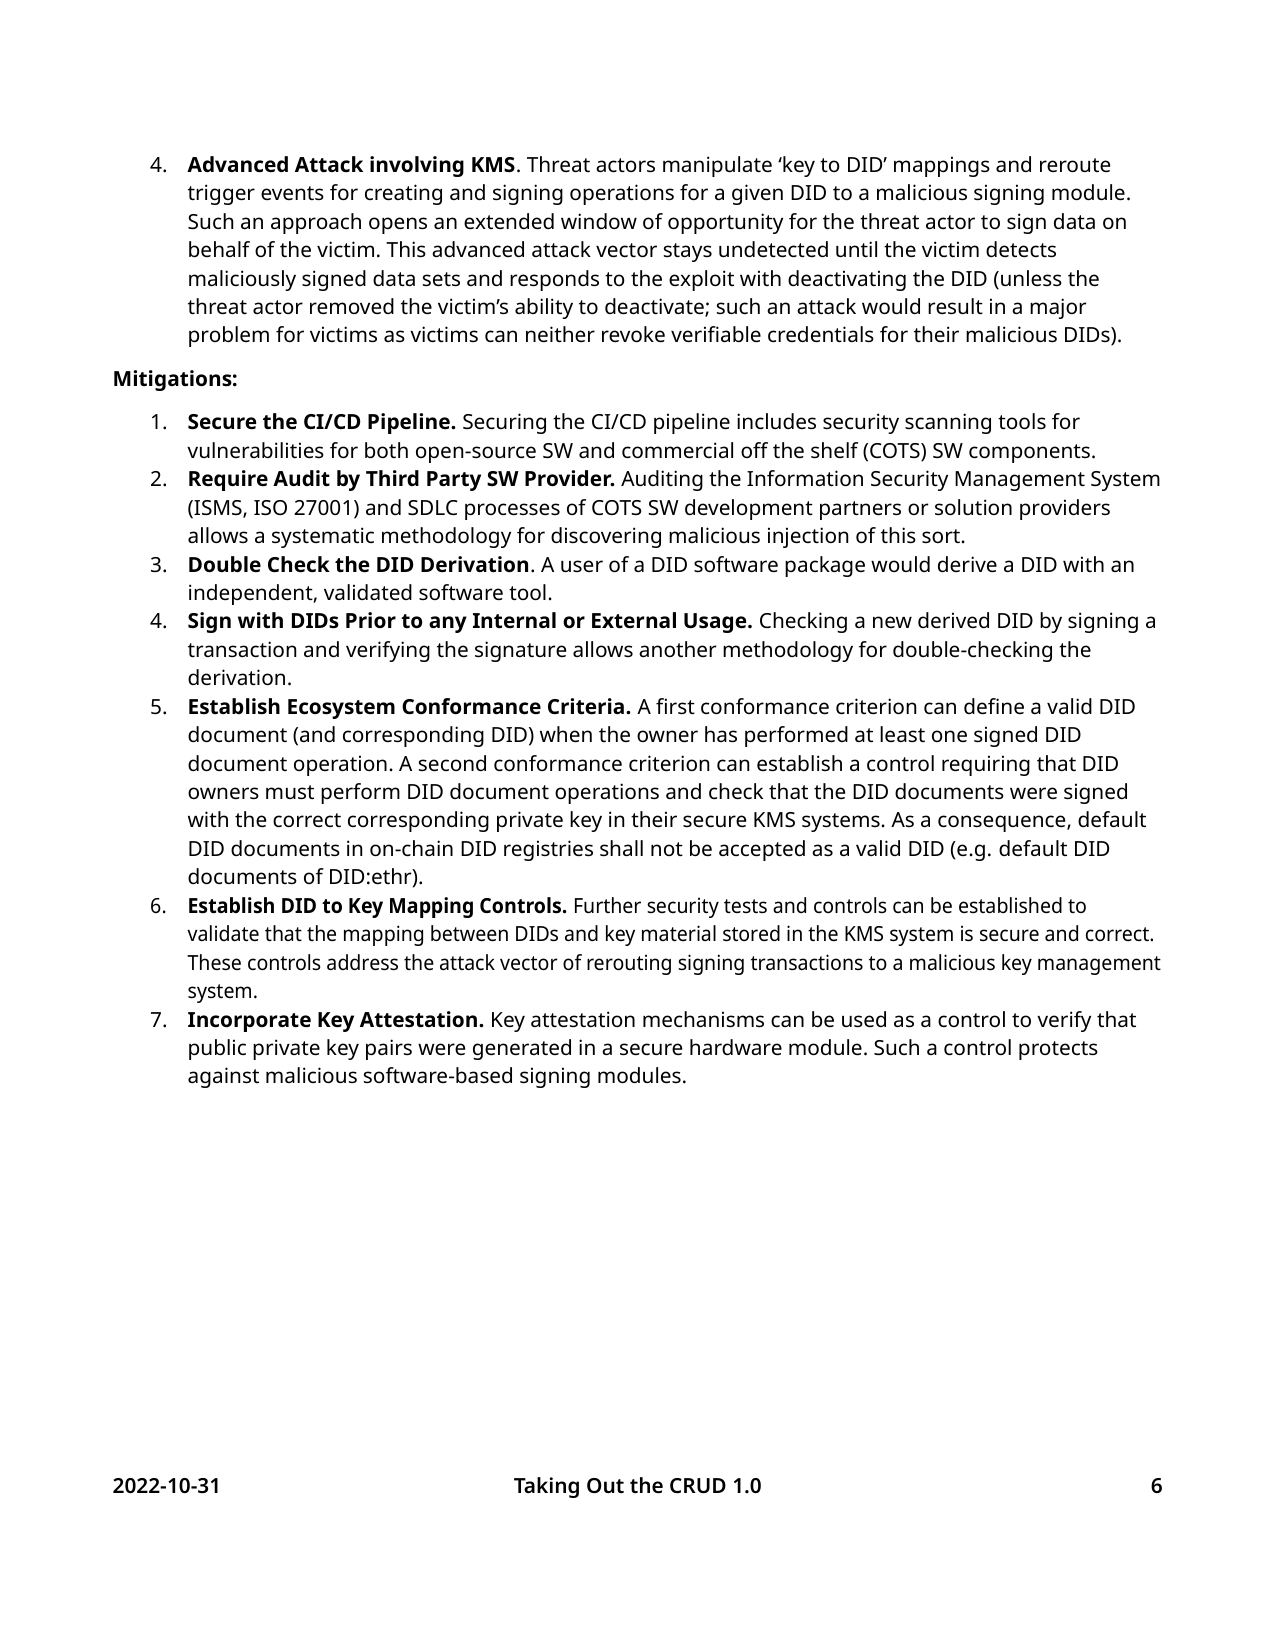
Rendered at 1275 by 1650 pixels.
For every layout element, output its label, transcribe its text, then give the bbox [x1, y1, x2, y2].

text Mitigations: [112, 364, 1162, 392]
list Require Audit by Third Party SW Provider. Auditing the Information Security Management System (ISMS, ISO 27001) and SDLC processes of COTS SW development partners or solution providers allows a systematic methodology for discovering malicious injection of this sort. [150, 464, 1162, 550]
list Establish Ecosystem Conformance Criteria. A first conformance criterion can define a valid DID document (and corresponding DID) when the owner has performed at least one signed DID document operation. A second conformance criterion can establish a control requiring that DID owners must perform DID document operations and check that the DID documents were signed with the correct corresponding private key in their secure KMS systems. As a consequence, default DID documents in on-chain DID registries shall not be accepted as a valid DID (e.g. default DID documents of DID:ethr). [150, 692, 1162, 891]
list Sign with DIDs Prior to any Internal or External Usage. Checking a new derived DID by signing a transaction and verifying the signature allows another methodology for double-checking the derivation. [150, 607, 1162, 692]
list Advanced Attack involving KMS. Threat actors manipulate ‘key to DID’ mappings and reroute trigger events for creating and signing operations for a given DID to a malicious signing module. Such an approach opens an extended window of opportunity for the threat actor to sign data on behalf of the victim. This advanced attack vector stays undetected until the victim detects maliciously signed data sets and responds to the exploit with deactivating the DID (unless the threat actor removed the victim’s ability to deactivate; such an attack would result in a major problem for victims as victims can neither revoke verifiable credentials for their malicious DIDs). [150, 150, 1162, 349]
list Establish DID to Key Mapping Controls. Further security tests and controls can be established to validate that the mapping between DIDs and key material stored in the KMS system is secure and correct. These controls address the attack vector of rerouting signing transactions to a malicious key management system. [150, 891, 1162, 1005]
list Secure the CI/CD Pipeline. Securing the CI/CD pipeline includes security scanning tools for vulnerabilities for both open-source SW and commercial off the shelf (COTS) SW components. [150, 407, 1162, 464]
list Incorporate Key Attestation. Key attestation mechanisms can be used as a control to verify that public private key pairs were generated in a secure hardware module. Such a control protects against malicious software-based signing modules. [150, 1005, 1162, 1090]
list Double Check the DID Derivation. A user of a DID software package would derive a DID with an independent, validated software tool. [150, 550, 1162, 607]
